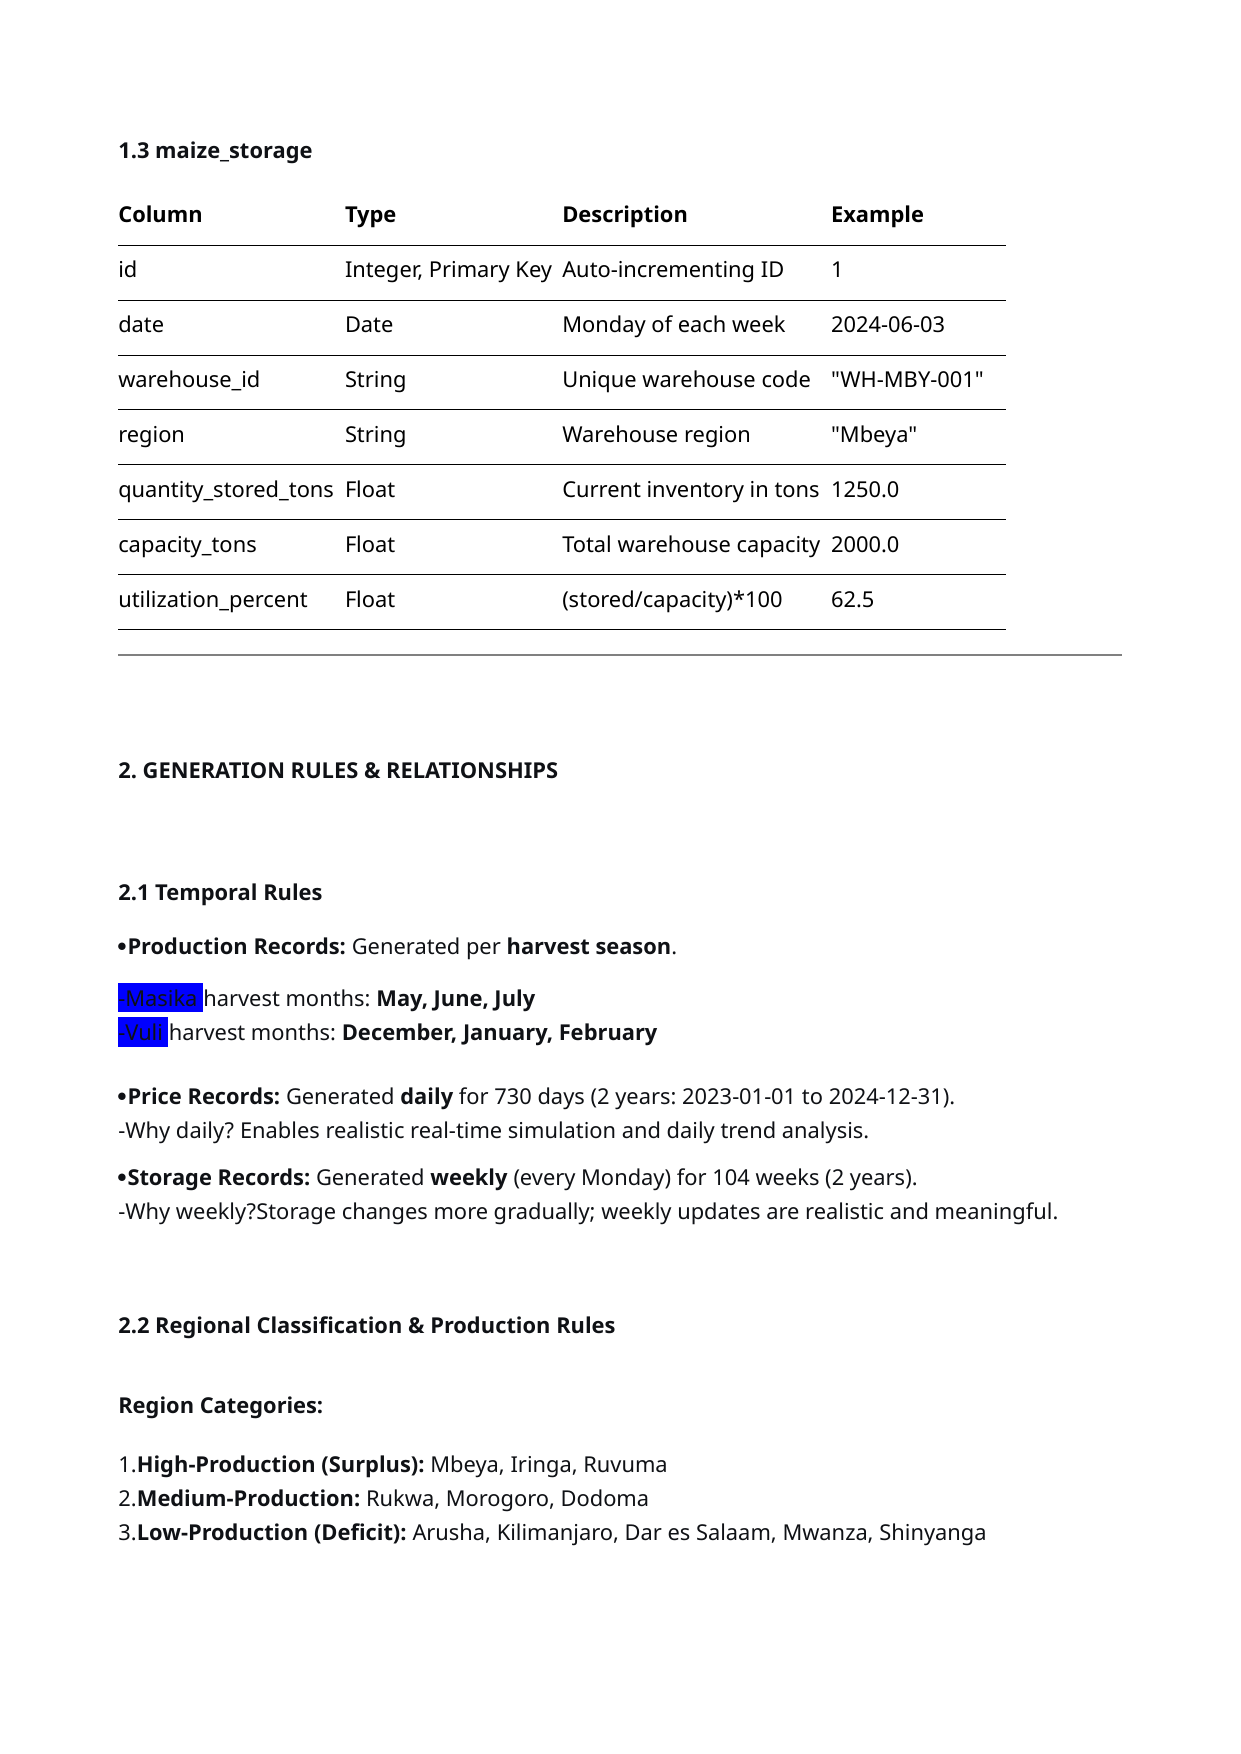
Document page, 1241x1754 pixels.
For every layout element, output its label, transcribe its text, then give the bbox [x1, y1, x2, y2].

table_cell 1 [831, 246, 1006, 299]
table_header Example [831, 190, 1006, 245]
table_cell Float [345, 520, 562, 574]
list Low-Production (Deficit): Arusha, Kilimanjaro, Dar es Salaam, Mwanza, Shinyanga [118, 1517, 1122, 1547]
text Region Categories: [118, 1390, 1122, 1419]
list Medium-Production: Rukwa, Morogoro, Dodoma [118, 1483, 1122, 1513]
table_cell String [345, 410, 562, 464]
table_header Description [562, 190, 831, 245]
subtitle 2.2 Regional Classification & Production Rules [118, 1293, 1122, 1340]
table_cell Auto-incrementing ID [562, 246, 831, 299]
table_cell utilization_percent [118, 575, 345, 629]
list Production Records: Generated per harvest season. [118, 931, 1122, 961]
table_cell Float [345, 465, 562, 519]
table_cell Monday of each week [562, 301, 831, 354]
table_cell Warehouse region [562, 410, 831, 464]
table_cell 1250.0 [831, 465, 1006, 519]
table_cell region [118, 410, 345, 464]
subtitle 1.3 maize_storage [118, 118, 1122, 165]
table_cell warehouse_id [118, 356, 345, 409]
text -Masika harvest months: May, June, July [118, 978, 1122, 1012]
table_cell Integer, Primary Key [345, 246, 562, 299]
table_cell "WH-MBY-001" [831, 356, 1006, 409]
table_cell date [118, 301, 345, 354]
subtitle 2.1 Temporal Rules [118, 859, 1122, 906]
list Price Records: Generated daily for 730 days (2 years: 2023-01-01 to 2024-12-31). -Why daily? Enables realistic real-time simulation and daily trend analysis. [118, 1081, 1122, 1145]
list High-Production (Surplus): Mbeya, Iringa, Ruvuma [118, 1449, 1122, 1479]
table_cell Float [345, 575, 562, 629]
table_cell (stored/capacity)*100 [562, 575, 831, 629]
table_cell quantity_stored_tons [118, 465, 345, 519]
table_cell Current inventory in tons [562, 465, 831, 519]
text -Vuli harvest months: December, January, February [118, 1012, 1122, 1047]
table_cell 62.5 [831, 575, 1006, 629]
table_header Column [118, 190, 345, 245]
table_cell Total warehouse capacity [562, 520, 831, 574]
subtitle 2. GENERATION RULES & RELATIONSHIPS [118, 734, 1122, 784]
table_cell 2024-06-03 [831, 301, 1006, 354]
list Storage Records: Generated weekly (every Monday) for 104 weeks (2 years). -Why weekly?Storage changes more gradually; weekly updates are realistic and meaningful. [118, 1162, 1122, 1226]
table_cell id [118, 246, 345, 299]
table_cell Unique warehouse code [562, 356, 831, 409]
table_cell capacity_tons [118, 520, 345, 574]
table_cell Date [345, 301, 562, 354]
table_header Type [345, 190, 562, 245]
table_cell "Mbeya" [831, 410, 1006, 464]
table_cell String [345, 356, 562, 409]
table_cell 2000.0 [831, 520, 1006, 574]
